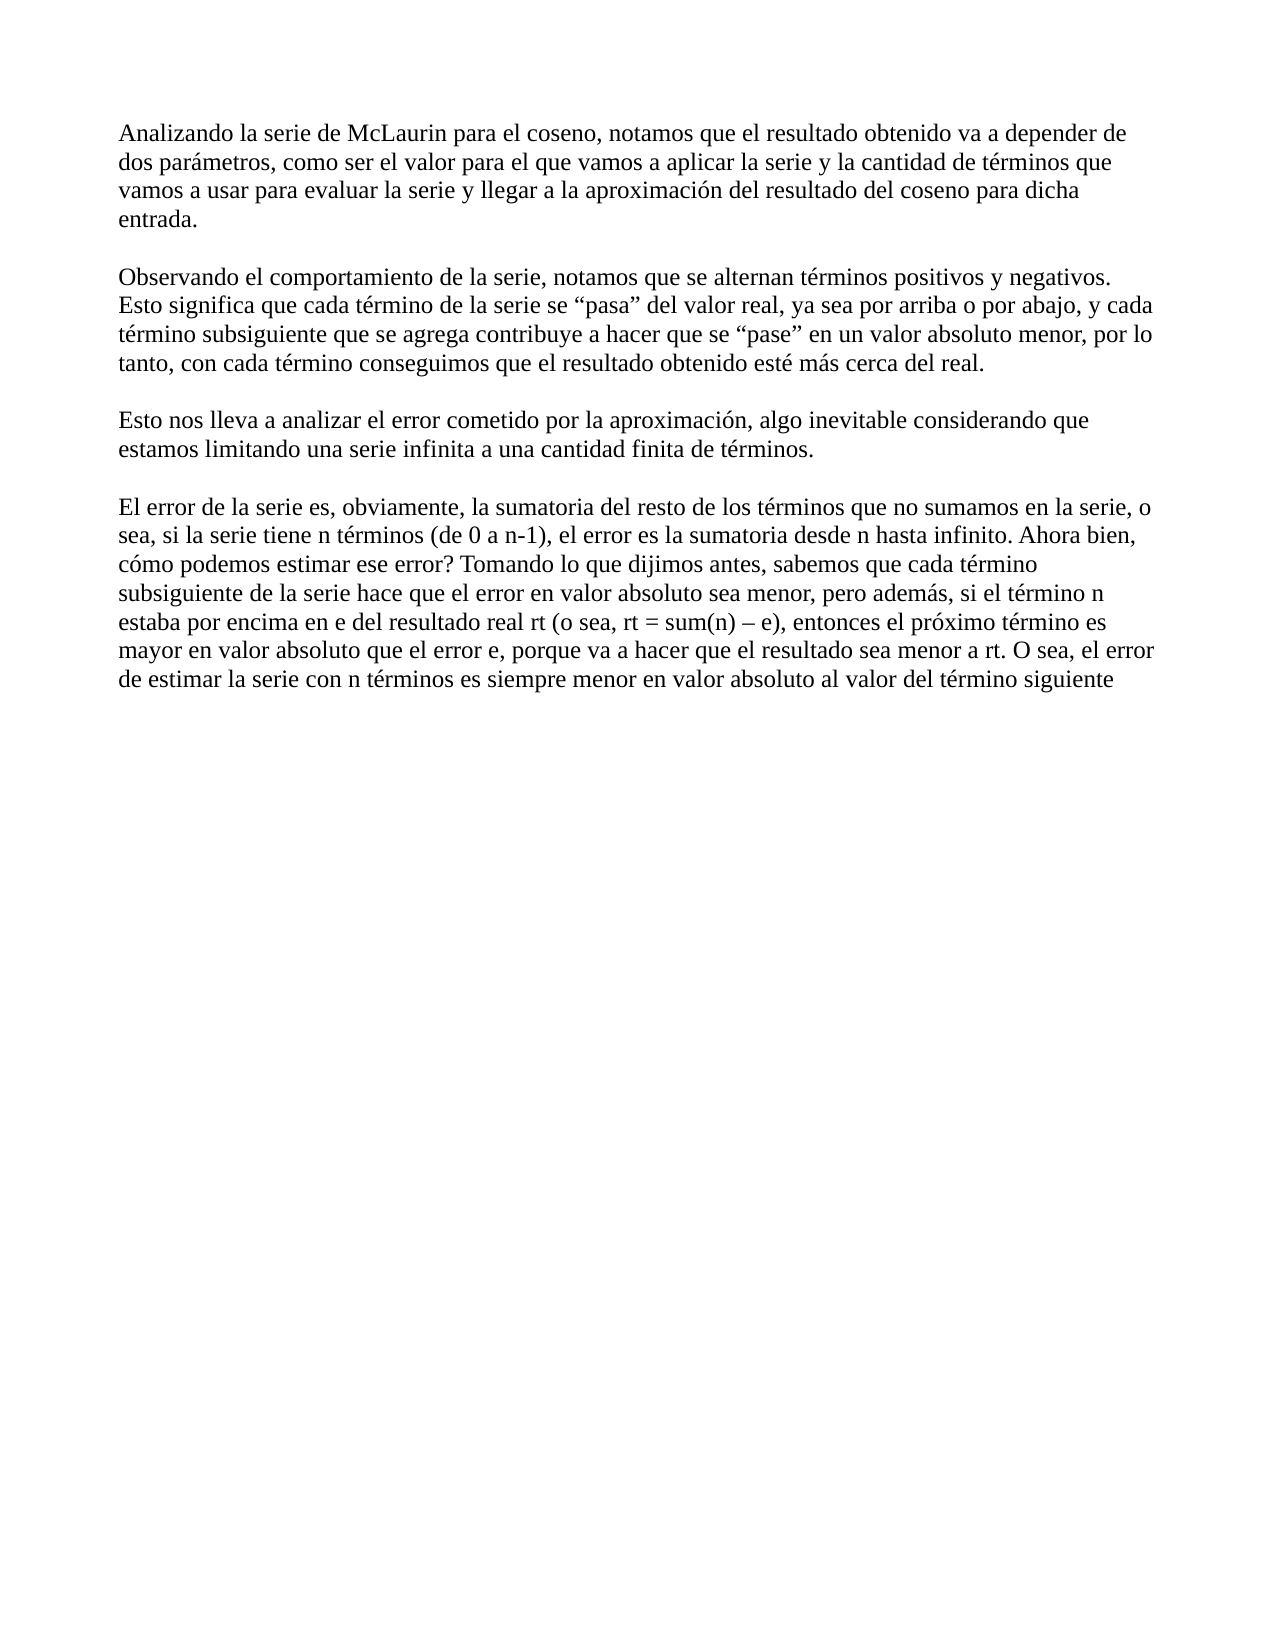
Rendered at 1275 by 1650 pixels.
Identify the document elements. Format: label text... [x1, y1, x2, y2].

text Esto nos lleva a analizar el error cometido por la aproximación, algo inevitable considerando que estamos limitando una serie infinita a una cantidad finita de términos. [118, 406, 1157, 463]
text Observando el comportamiento de la serie, notamos que se alternan términos positivos y negativos. Esto significa que cada término de la serie se “pasa” del valor real, ya sea por arriba o por abajo, y cada término subsiguiente que se agrega contribuye a hacer que se “pase” en un valor absoluto menor, por lo tanto, con cada término conseguimos que el resultado obtenido esté más cerca del real. [118, 262, 1157, 377]
text El error de la serie es, obviamente, la sumatoria del resto de los términos que no sumamos en la serie, o sea, si la serie tiene n términos (de 0 a n-1), el error es la sumatoria desde n hasta infinito. Ahora bien, cómo podemos estimar ese error? Tomando lo que dijimos antes, sabemos que cada término subsiguiente de la serie hace que el error en valor absoluto sea menor, pero además, si el término n estaba por encima en e del resultado real rt (o sea, rt = sum(n) – e), entonces el próximo término es mayor en valor absoluto que el error e, porque va a hacer que el resultado sea menor a rt. O sea, el error de estimar la serie con n términos es siempre menor en valor absoluto al valor del término siguiente [118, 492, 1157, 693]
text Analizando la serie de McLaurin para el coseno, notamos que el resultado obtenido va a depender de dos parámetros, como ser el valor para el que vamos a aplicar la serie y la cantidad de términos que vamos a usar para evaluar la serie y llegar a la aproximación del resultado del coseno para dicha entrada. [118, 118, 1157, 233]
